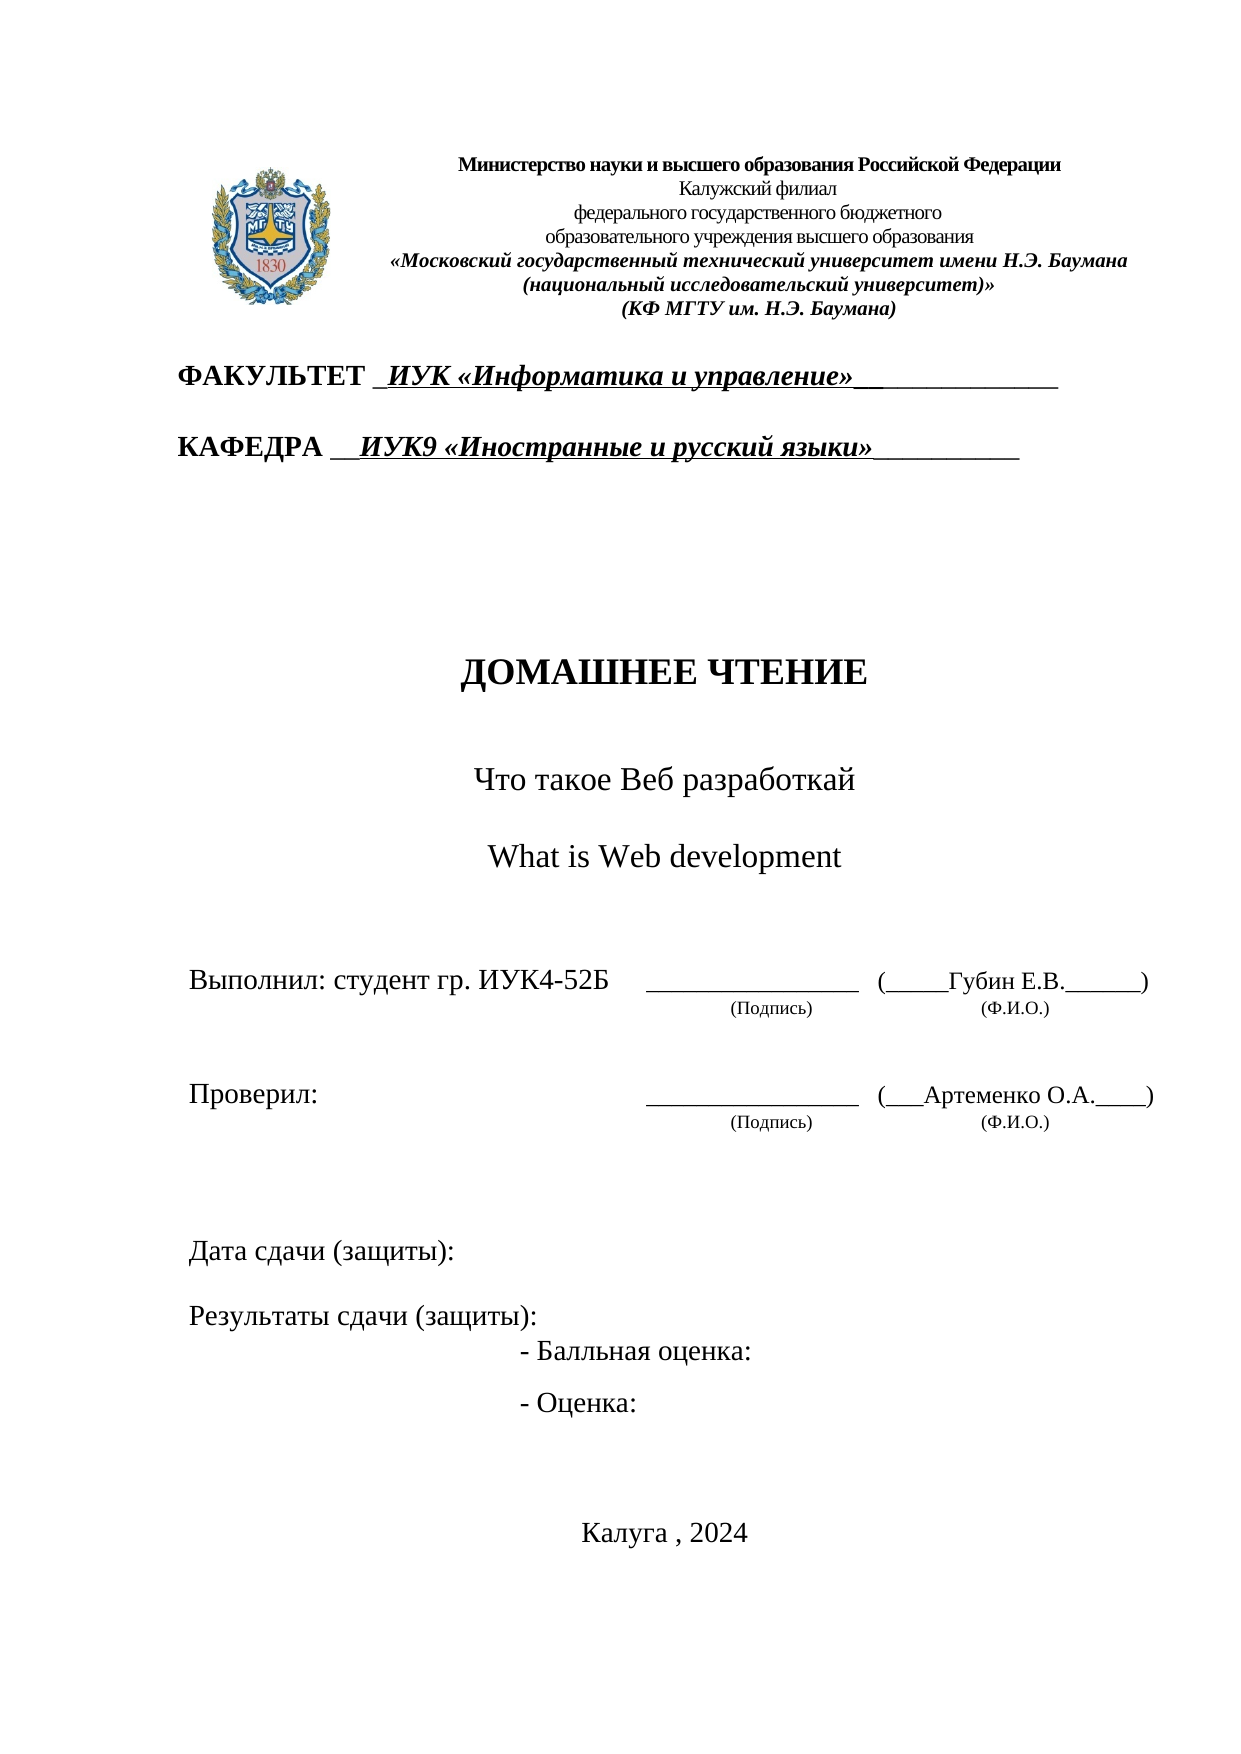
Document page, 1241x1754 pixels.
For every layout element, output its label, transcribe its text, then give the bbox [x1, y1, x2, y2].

text КАФЕДРА __ИУК9 «Иностранные и русский языки»__________ [177, 429, 1152, 462]
table_header Министерство науки и высшего образования Российской Федерации Калужский филиал федерального государственного бюджетного образовательного учреждения высшего образования «Московский государственный технический университет имени Н.Э. Баумана (национальный исследовательский университет)» (КФ МГТУ им. Н.Э. Баумана) [354, 152, 1166, 320]
text ФАКУЛЬТЕТ _ИУК «Информатика и управление»______________ [177, 358, 1152, 391]
table_header Выполнил: студент гр. ИУК4-52Б [177, 941, 635, 1055]
picture [211, 167, 331, 305]
text Калуга , 2024 [177, 1515, 1152, 1548]
text What is Web development [177, 836, 1152, 874]
table_cell _________________ (___Артеменко О.А.____) (Подпись) (Ф.И.О.) [635, 1055, 1174, 1169]
table_header _________________ (_____Губин Е.В.______) (Подпись) (Ф.И.О.) [635, 941, 1174, 1055]
table_cell - Балльная оценка: - Оценка: [508, 1334, 1174, 1448]
text Что такое Веб разработкай [177, 759, 1152, 798]
table_header [189, 152, 354, 320]
table_cell Проверил: [177, 1055, 635, 1169]
table_cell [177, 1334, 508, 1448]
text ДОМАШНЕЕ ЧТЕНИЕ [177, 649, 1152, 692]
table_cell Дата сдачи (защиты): Результаты сдачи (защиты): [177, 1169, 1174, 1333]
